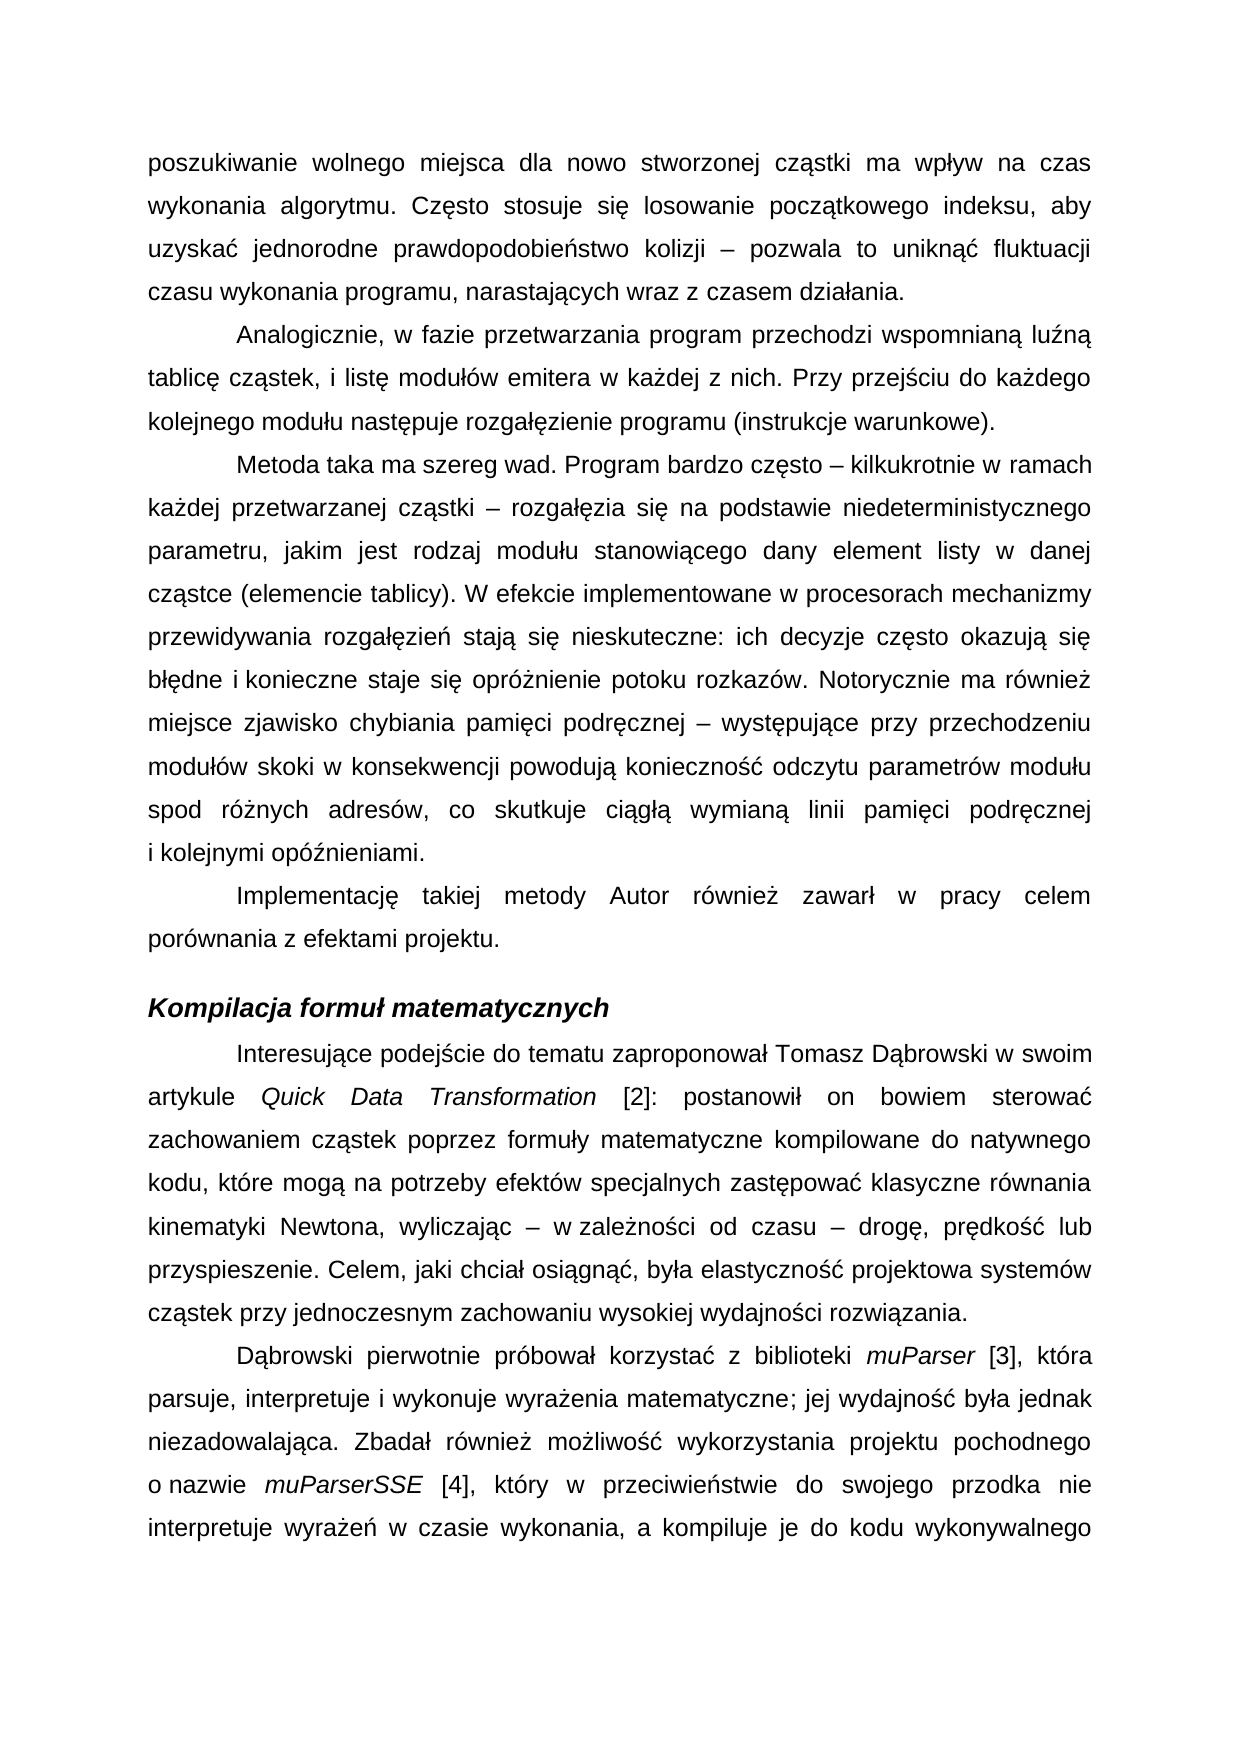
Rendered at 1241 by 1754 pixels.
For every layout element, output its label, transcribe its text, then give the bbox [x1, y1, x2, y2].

text Implementację takiej metody Autor również zawarł w pracy celem porównania z efektami projektu. [148, 881, 1092, 953]
text poszukiwanie wolnego miejsca dla nowo stworzonej cząstki ma wpływ na czas wykonania algorytmu. Często stosuje się losowanie początkowego indeksu, aby uzyskać jednorodne prawdopodobieństwo kolizji – pozwala to uniknąć fluktuacji czasu wykonania programu, narastających wraz z czasem działania. [148, 148, 1092, 306]
subtitle Kompilacja formuł matematycznych [148, 992, 1092, 1023]
text Interesujące podejście do tematu zaproponował Tomasz Dąbrowski w swoim artykule Quick Data Transformation [2]: postanowił on bowiem sterować zachowaniem cząstek poprzez formuły matematyczne kompilowane do natywnego kodu, które mogą na potrzeby efektów specjalnych zastępować klasyczne równania kinematyki Newtona, wyliczając – w zależności od czasu – drogę, prędkość lub przyspieszenie. Celem, jaki chciał osiągnąć, była elastyczność projektowa systemów cząstek przy jednoczesnym zachowaniu wysokiej wydajności rozwiązania. [148, 1039, 1092, 1326]
text Analogicznie, w fazie przetwarzania program przechodzi wspomnianą luźną tablicę cząstek, i listę modułów emitera w każdej z nich. Przy przejściu do każdego kolejnego modułu następuje rozgałęzienie programu (instrukcje warunkowe). [148, 320, 1092, 435]
text Metoda taka ma szereg wad. Program bardzo często – kilkukrotnie w ramach każdej przetwarzanej cząstki – rozgałęzia się na podstawie niedeterministycznego parametru, jakim jest rodzaj modułu stanowiącego dany element listy w danej cząstce (elemencie tablicy). W efekcie implementowane w procesorach mechanizmy przewidywania rozgałęzień stają się nieskuteczne: ich decyzje często okazują się błędne i konieczne staje się opróżnienie potoku rozkazów. Notorycznie ma również miejsce zjawisko chybiania pamięci podręcznej – występujące przy przechodzeniu modułów skoki w konsekwencji powodują konieczność odczytu parametrów modułu spod różnych adresów, co skutkuje ciągłą wymianą linii pamięci podręcznej i kolejnymi opóźnieniami. [148, 449, 1092, 866]
text Dąbrowski pierwotnie próbował korzystać z biblioteki muParser [3], która parsuje, interpretuje i wykonuje wyrażenia matematyczne; jej wydajność była jednak niezadowalająca. Zbadał również możliwość wykorzystania projektu pochodnego o nazwie muParserSSE [4], który w przeciwieństwie do swojego przodka nie interpretuje wyrażeń w czasie wykonania, a kompiluje je do kodu wykonywalnego z wykorzystaniem instrukcji SSE; jest więc to podejście ideowo podobne do zastosowanego przeze mnie w niniejszej pracy. Niestety, mimo kompilacji do kodu natywnego, wydajność rozwiązania nadal była niewystarczająca. Diagnoza wystawiona przez autora artykułu mówi o braku wsparcia dla wektoryzacji (biblioteka wykorzystywała jedynie skalarne warianty instrukcji SSE) oraz strumieniowego przetwarzania danych. Zdecydował więc o stworzeniu własnego narzędzia tego typu i osiągnął bardzo interesujące rezultaty (patrz Ilustracja 4). [148, 1341, 1092, 1542]
